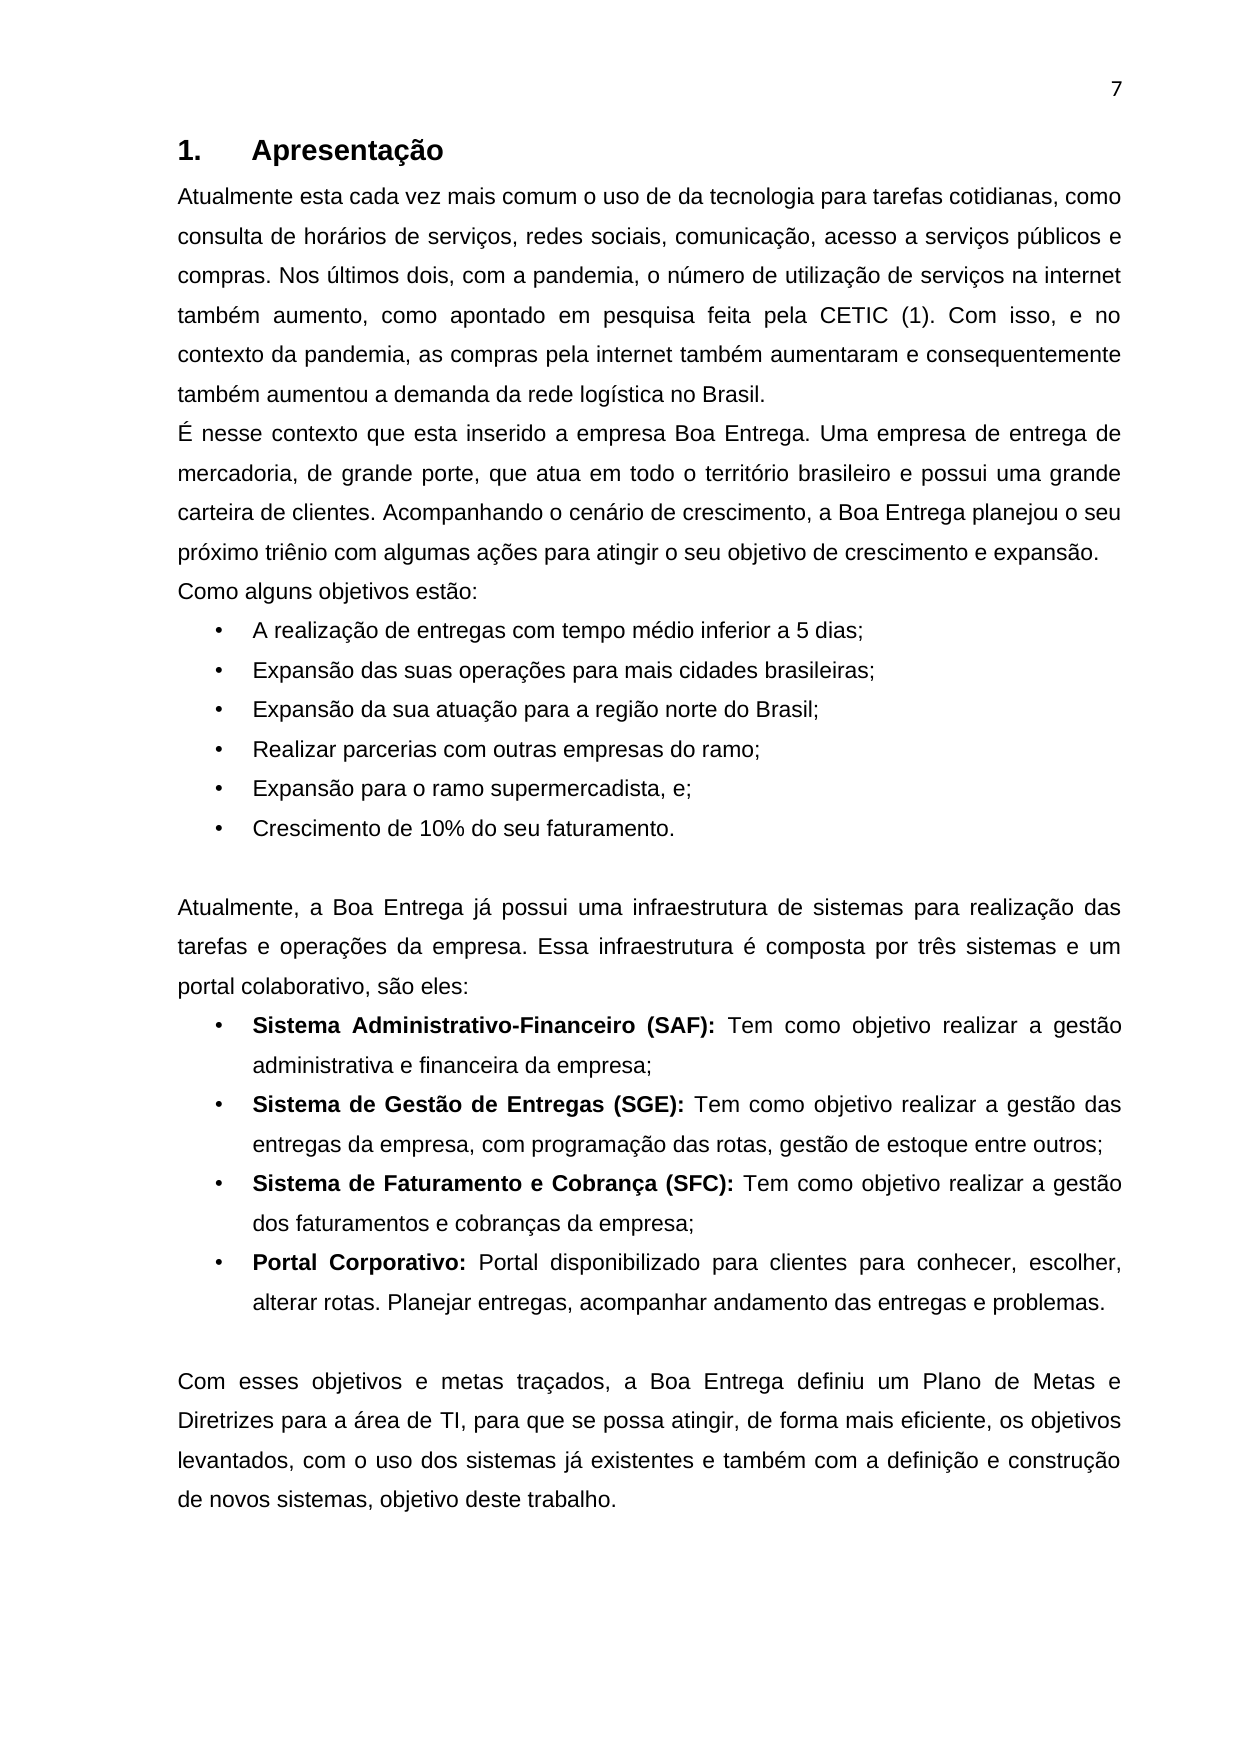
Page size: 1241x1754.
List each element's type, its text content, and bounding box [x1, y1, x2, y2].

list Sistema de Gestão de Entregas (SGE): Tem como objetivo realizar a gestão das entregas da empresa, com programação das rotas, gestão de estoque entre outros; [215, 1091, 1122, 1157]
text Com esses objetivos e metas traçados, a Boa Entrega definiu um Plano de Metas e Diretrizes para a área de TI, para que se possa atingir, de forma mais eficiente, os objetivos levantados, com o uso dos sistemas já existentes e também com a definição e construção de novos sistemas, objetivo deste trabalho. [177, 1368, 1122, 1512]
text Atualmente, a Boa Entrega já possui uma infraestrutura de sistemas para realização das tarefas e operações da empresa. Essa infraestrutura é composta por três sistemas e um portal colaborativo, são eles: [177, 894, 1122, 999]
list Sistema de Faturamento e Cobrança (SFC): Tem como objetivo realizar a gestão dos faturamentos e cobranças da empresa; [215, 1170, 1122, 1236]
list Crescimento de 10% do seu faturamento. [215, 815, 1122, 841]
list A realização de entregas com tempo médio inferior a 5 dias; [215, 617, 1122, 644]
list Expansão das suas operações para mais cidades brasileiras; [215, 657, 1122, 683]
text É nesse contexto que esta inserido a empresa Boa Entrega. Uma empresa de entrega de mercadoria, de grande porte, que atua em todo o território brasileiro e possui uma grande carteira de clientes. Acompanhando o cenário de crescimento, a Boa Entrega planejou o seu próximo triênio com algumas ações para atingir o seu objetivo de crescimento e expansão. [177, 420, 1122, 565]
subtitle Apresentação [177, 133, 1122, 166]
list Sistema Administrativo-Financeiro (SAF): Tem como objetivo realizar a gestão administrativa e financeira da empresa; [215, 1012, 1122, 1078]
text Atualmente esta cada vez mais comum o uso de da tecnologia para tarefas cotidianas, como consulta de horários de serviços, redes sociais, comunicação, acesso a serviços públicos e compras. Nos últimos dois, com a pandemia, o número de utilização de serviços na internet também aumento, como apontado em pesquisa feita pela CETIC (1). Com isso, e no contexto da pandemia, as compras pela internet também aumentaram e consequentemente também aumentou a demanda da rede logística no Brasil. [177, 183, 1122, 407]
list Portal Corporativo: Portal disponibilizado para clientes para conhecer, escolher, alterar rotas. Planejar entregas, acompanhar andamento das entregas e problemas. [215, 1249, 1122, 1315]
text Como alguns objetivos estão: [177, 578, 1122, 604]
list Realizar parcerias com outras empresas do ramo; [215, 736, 1122, 762]
list Expansão da sua atuação para a região norte do Brasil; [215, 696, 1122, 723]
list Expansão para o ramo supermercadista, e; [215, 775, 1122, 802]
